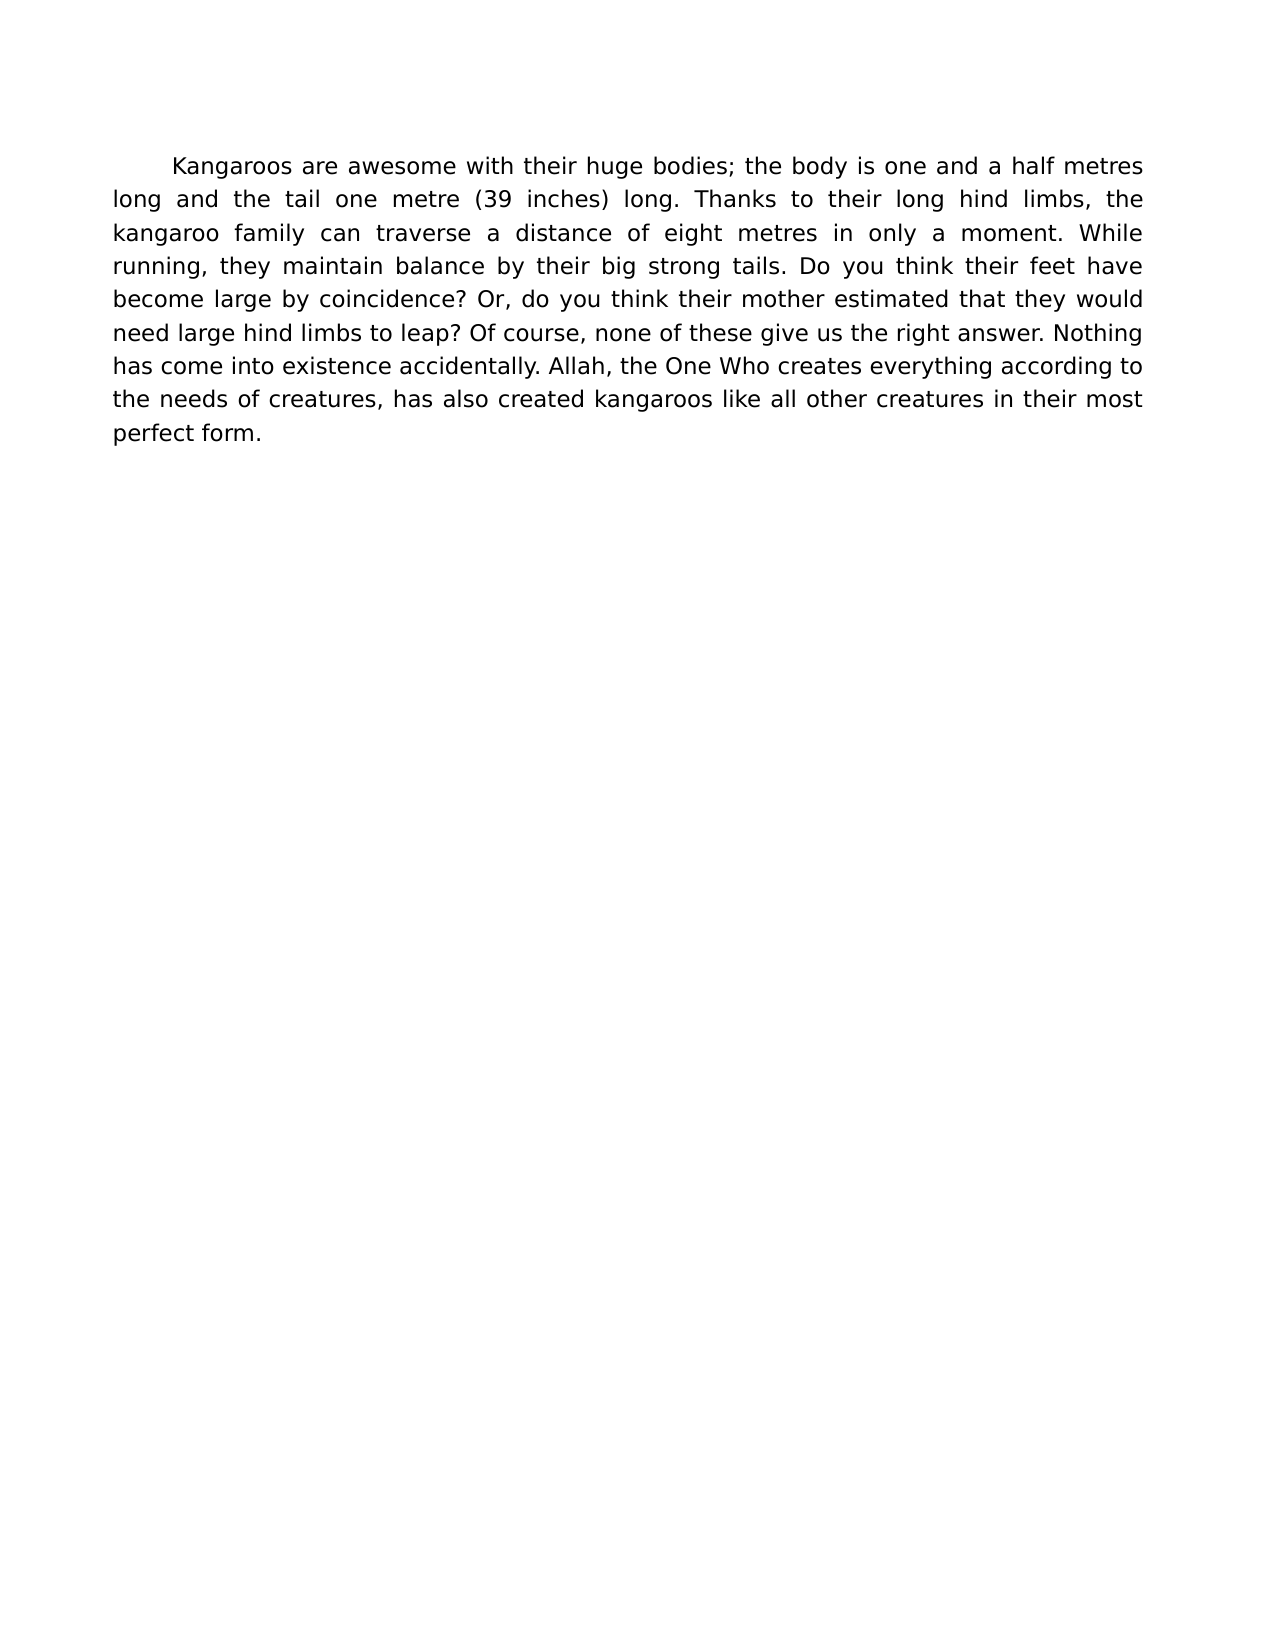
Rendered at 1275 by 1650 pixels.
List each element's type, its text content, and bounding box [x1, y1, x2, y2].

text Kangaroos are awesome with their huge bodies; the body is one and a half metres long and the tail one metre (39 inches) long. Thanks to their long hind limbs, the kangaroo family can traverse a distance of eight metres in only a moment. While running, they maintain balance by their big strong tails. Do you think their feet have become large by coincidence? Or, do you think their mother estimated that they would need large hind limbs to leap? Of course, none of these give us the right answer. Nothing has come into existence accidentally. Allah, the One Who creates everything according to the needs of creatures, has also created kangaroos like all other creatures in their most perfect form. [112, 148, 1145, 448]
